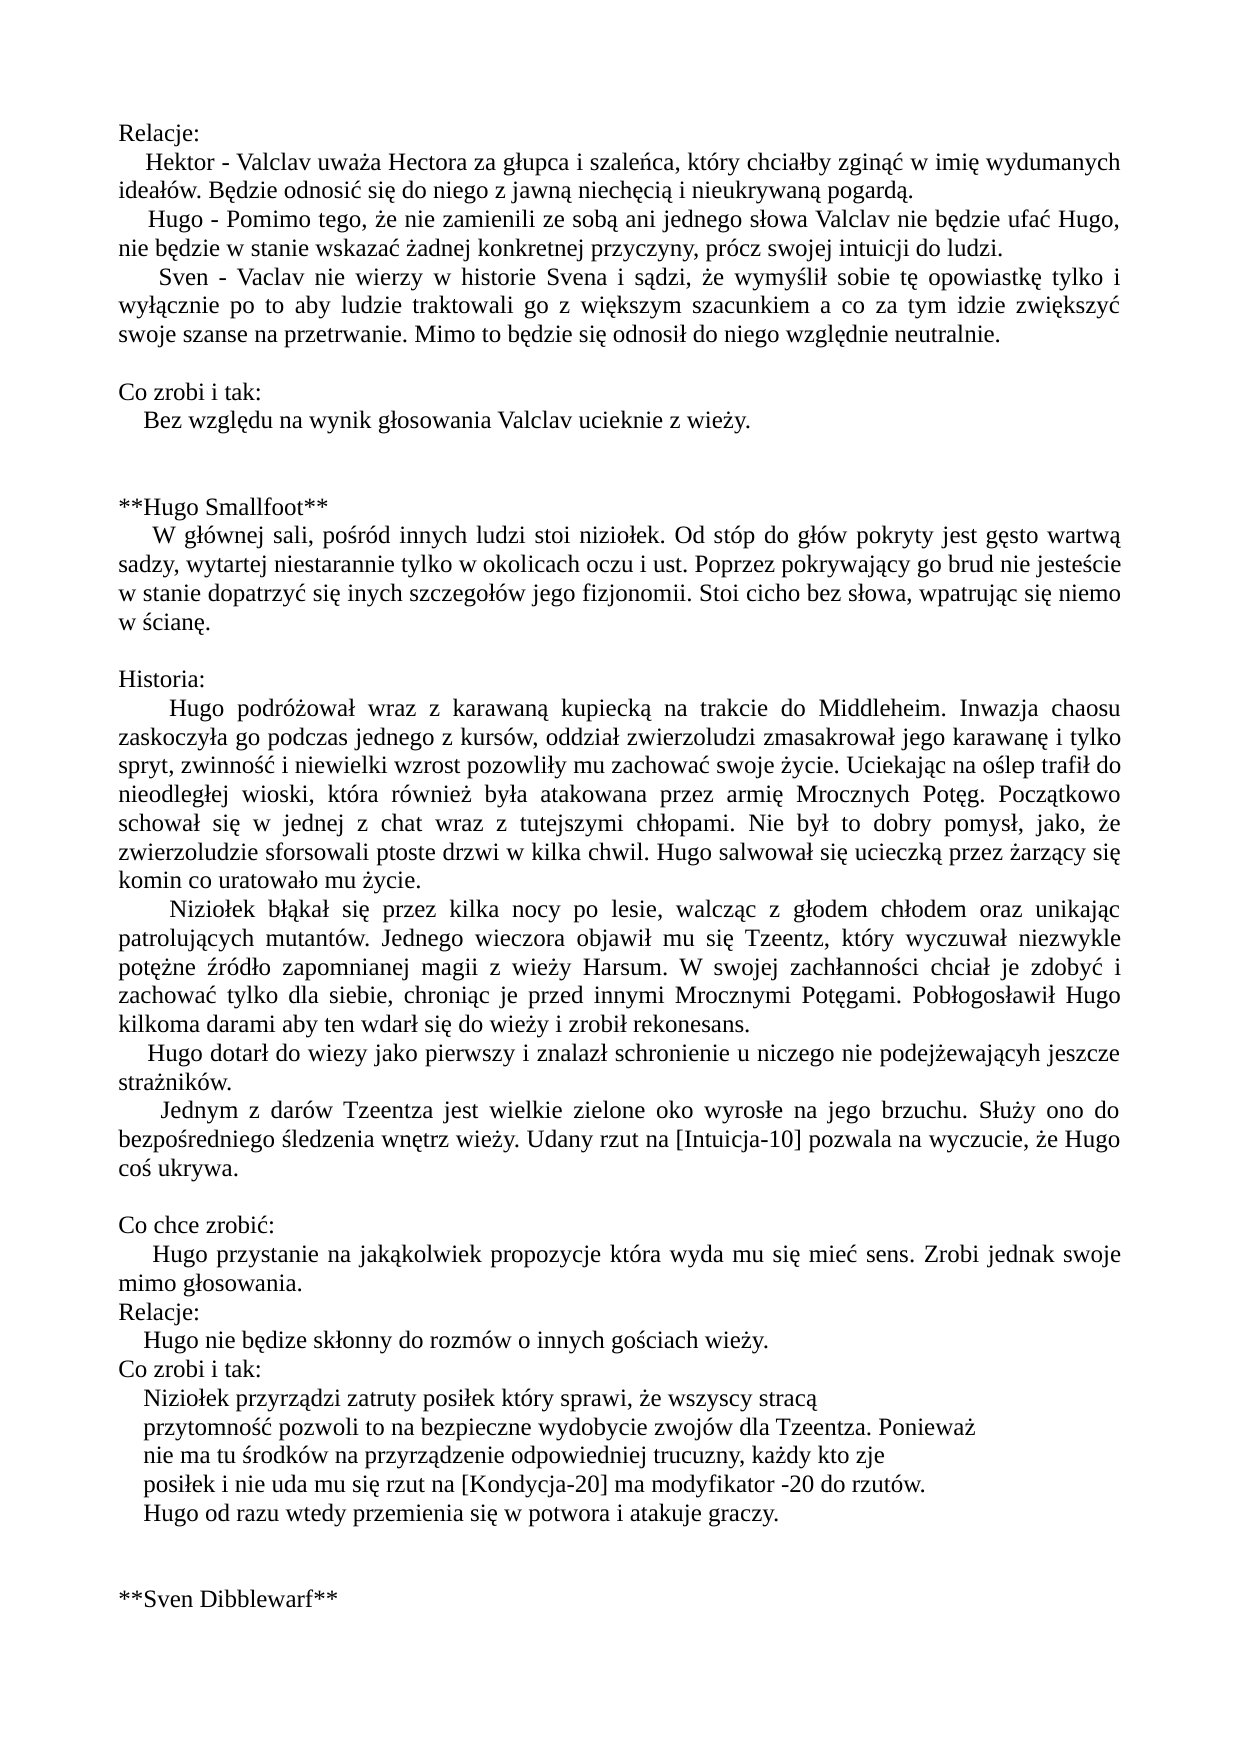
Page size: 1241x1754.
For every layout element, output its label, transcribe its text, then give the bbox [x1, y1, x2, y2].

text Hugo dotarł do wiezy jako pierwszy i znalazł schronienie u niczego nie podejżewającyh jeszcze strażników. [118, 1038, 1122, 1096]
text **Sven Dibblewarf** [118, 1584, 1122, 1613]
text Hugo od razu wtedy przemienia się w potwora i atakuje graczy. [118, 1498, 1122, 1527]
text Co zrobi i tak: [118, 1354, 1122, 1383]
text Sven - Vaclav nie wierzy w historie Svena i sądzi, że wymyślił sobie tę opowiastkę tylko i wyłącznie po to aby ludzie traktowali go z większym szacunkiem a co za tym idzie zwiększyć swoje szanse na przetrwanie. Mimo to będzie się odnosił do niego względnie neutralnie. [118, 262, 1122, 348]
text Hugo - Pomimo tego, że nie zamienili ze sobą ani jednego słowa Valclav nie będzie ufać Hugo, nie będzie w stanie wskazać żadnej konkretnej przyczyny, prócz swojej intuicji do ludzi. [118, 204, 1122, 262]
text Relacje: [118, 118, 1122, 147]
text Hektor - Valclav uważa Hectora za głupca i szaleńca, który chciałby zginąć w imię wydumanych ideałów. Będzie odnosić się do niego z jawną niechęcią i nieukrywaną pogardą. [118, 147, 1122, 204]
text Hugo podróżował wraz z karawaną kupiecką na trakcie do Middleheim. Inwazja chaosu zaskoczyła go podczas jednego z kursów, oddział zwierzoludzi zmasakrował jego karawanę i tylko spryt, zwinność i niewielki wzrost pozowliły mu zachować swoje życie. Uciekając na oślep trafił do nieodległej wioski, która również była atakowana przez armię Mrocznych Potęg. Początkowo schował się w jednej z chat wraz z tutejszymi chłopami. Nie był to dobry pomysł, jako, że zwierzoludzie sforsowali ptoste drzwi w kilka chwil. Hugo salwował się ucieczką przez żarzący się komin co uratowało mu życie. [118, 693, 1122, 894]
text Niziołek przyrządzi zatruty posiłek który sprawi, że wszyscy stracą [118, 1383, 1122, 1412]
text W głównej sali, pośród innych ludzi stoi niziołek. Od stóp do głów pokryty jest gęsto wartwą sadzy, wytartej niestarannie tylko w okolicach oczu i ust. Poprzez pokrywający go brud nie jesteście w stanie dopatrzyć się inych szczegołów jego fizjonomii. Stoi cicho bez słowa, wpatrując się niemo w ścianę. [118, 521, 1122, 636]
text Bez względu na wynik głosowania Valclav ucieknie z wieży. [118, 406, 1122, 434]
text Relacje: [118, 1297, 1122, 1326]
text Hugo przystanie na jakąkolwiek propozycje która wyda mu się mieć sens. Zrobi jednak swoje mimo głosowania. [118, 1239, 1122, 1297]
text Historia: [118, 664, 1122, 693]
text Co zrobi i tak: [118, 377, 1122, 406]
text posiłek i nie uda mu się rzut na [Kondycja-20] ma modyfikator -20 do rzutów. [118, 1469, 1122, 1498]
text Co chce zrobić: [118, 1211, 1122, 1239]
text **Hugo Smallfoot** [118, 492, 1122, 521]
text Niziołek błąkał się przez kilka nocy po lesie, walcząc z głodem chłodem oraz unikając patrolujących mutantów. Jednego wieczora objawił mu się Tzeentz, który wyczuwał niezwykle potężne źródło zapomnianej magii z wieży Harsum. W swojej zachłanności chciał je zdobyć i zachować tylko dla siebie, chroniąc je przed innymi Mrocznymi Potęgami. Pobłogosławił Hugo kilkoma darami aby ten wdarł się do wieży i zrobił rekonesans. [118, 894, 1122, 1038]
text Jednym z darów Tzeentza jest wielkie zielone oko wyrosłe na jego brzuchu. Służy ono do bezpośredniego śledzenia wnętrz wieży. Udany rzut na [Intuicja-10] pozwala na wyczucie, że Hugo coś ukrywa. [118, 1096, 1122, 1182]
text nie ma tu środków na przyrządzenie odpowiedniej trucuzny, każdy kto zje [118, 1441, 1122, 1469]
text przytomność pozwoli to na bezpieczne wydobycie zwojów dla Tzeentza. Ponieważ [118, 1412, 1122, 1441]
text Hugo nie będize skłonny do rozmów o innych gościach wieży. [118, 1326, 1122, 1354]
